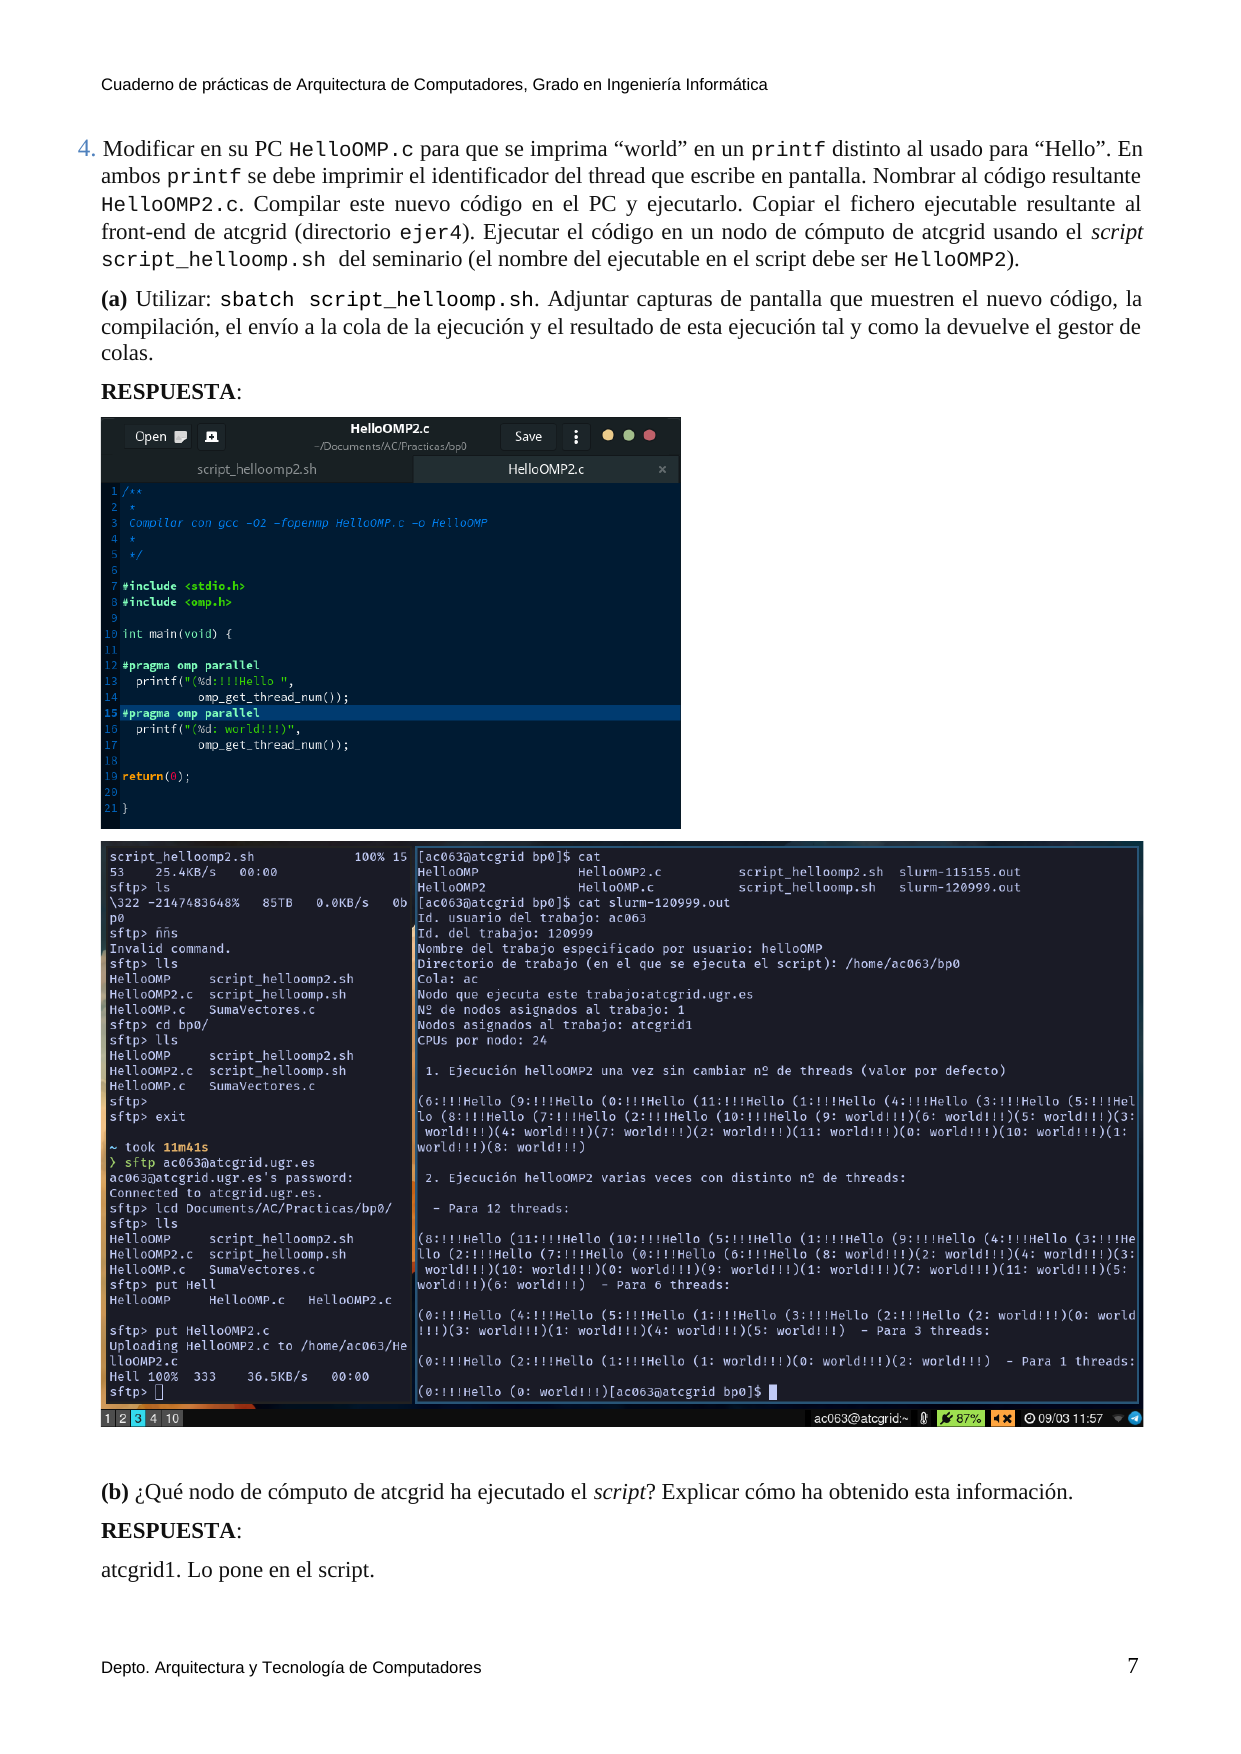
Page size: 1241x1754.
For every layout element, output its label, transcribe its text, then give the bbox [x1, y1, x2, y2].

list Modificar en su PC HelloOMP.c para que se imprima “world” en un printf distinto al usado para “Hello”. En ambos printf se debe imprimir el identificador del thread que escribe en pantalla. Nombrar al código resultante HelloOMP2.c. Compilar este nuevo código en el PC y ejecutarlo. Copiar el fichero ejecutable resultante al front-end de atcgrid (directorio ejer4). Ejecutar el código en un nodo de cómputo de atcgrid usando el script script_helloomp.sh del seminario (el nombre del ejecutable en el script debe ser HelloOMP2). [71, 133, 1143, 273]
list RESPUESTA: [101, 378, 1143, 405]
list atcgrid1. Lo pone en el script. [101, 1556, 1143, 1582]
text (b) ¿Qué nodo de cómputo de atcgrid ha ejecutado el script? Explicar cómo ha obtenido esta información. [101, 1478, 1143, 1505]
text (a) Utilizar: sbatch script_helloomp.sh. Adjuntar capturas de pantalla que muestren el nuevo código, la compilación, el envío a la cola de la ejecución y el resultado de esta ejecución tal y como la devuelve el gestor de colas. [101, 286, 1143, 366]
list RESPUESTA: [101, 1517, 1143, 1544]
picture [100, 841, 1144, 1427]
picture [100, 417, 681, 829]
